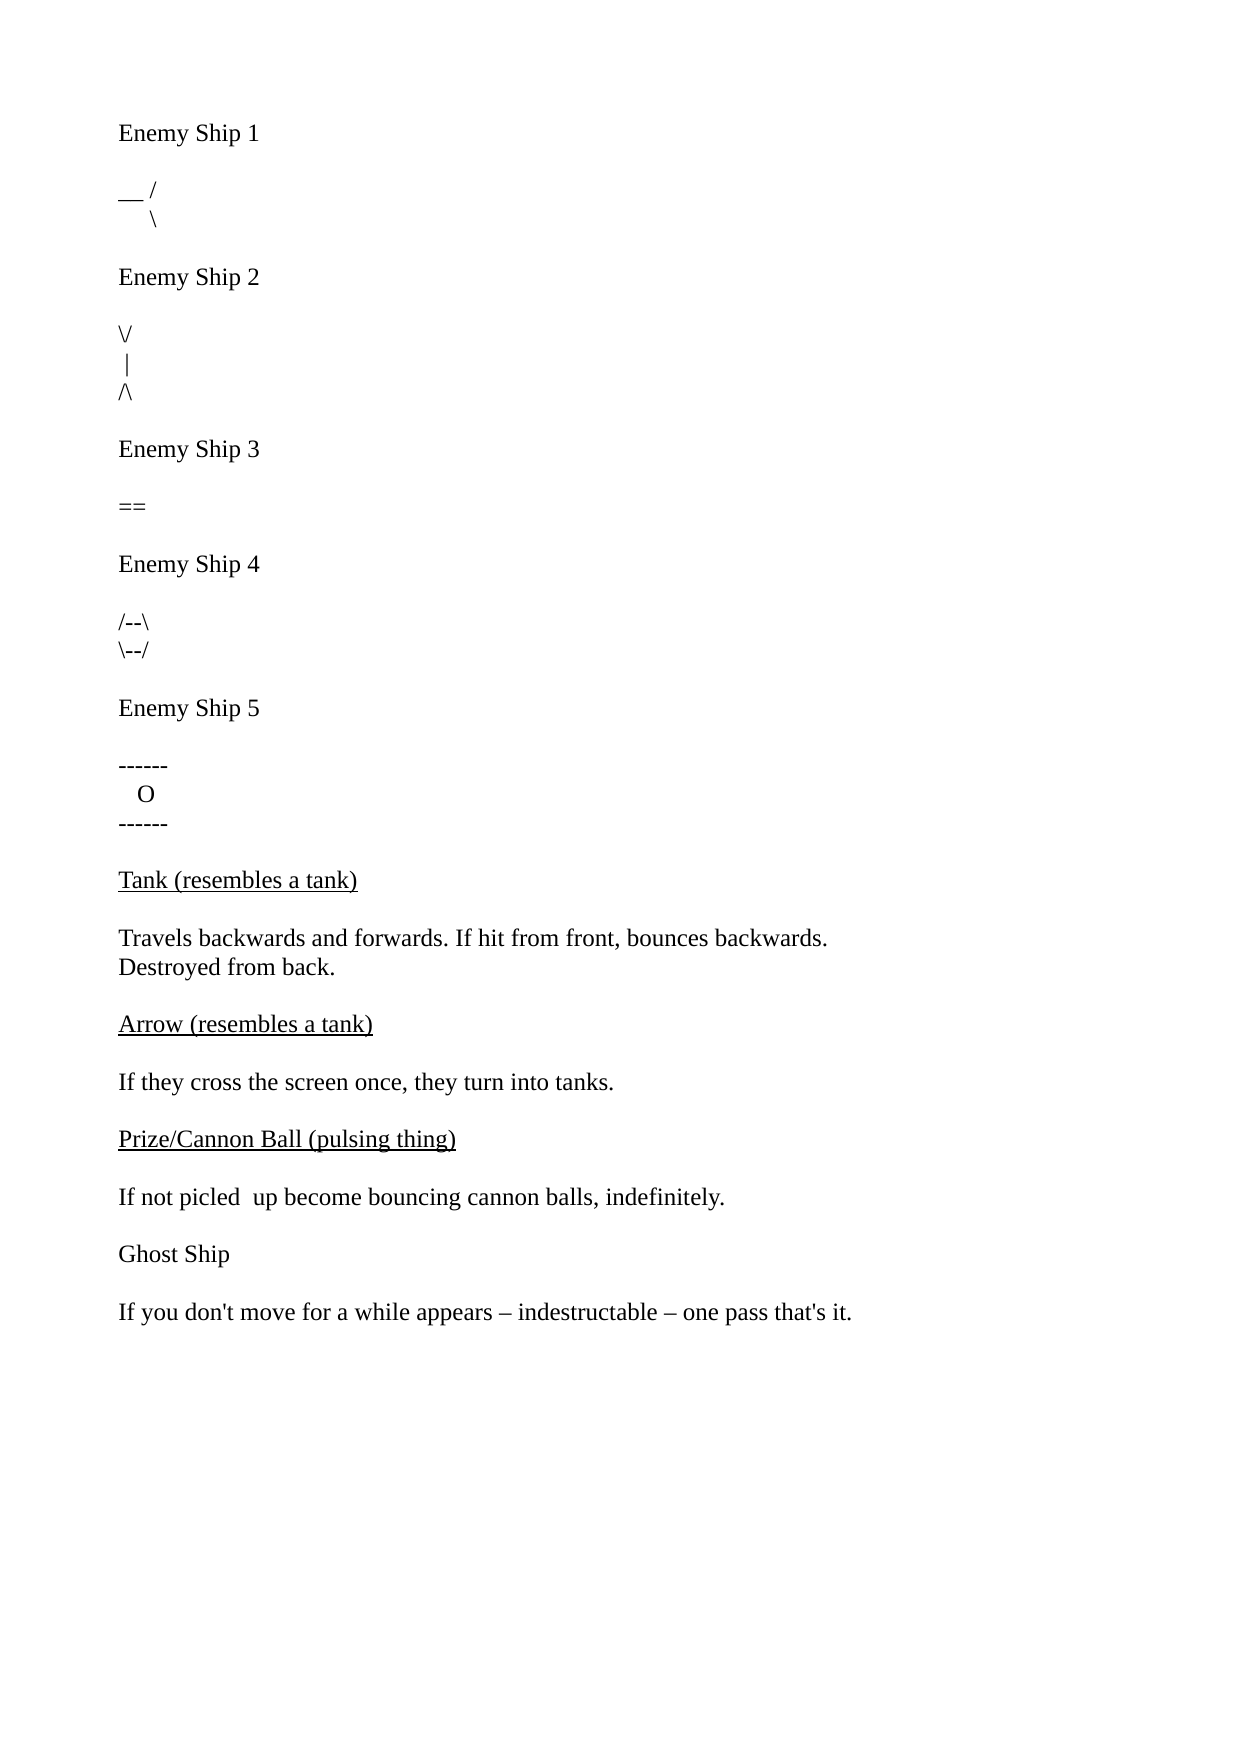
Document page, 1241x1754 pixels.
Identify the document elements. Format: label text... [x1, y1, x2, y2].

text If they cross the screen once, they turn into tanks. [118, 1067, 1122, 1096]
text ------ [118, 751, 1122, 779]
text \--/ [118, 636, 1122, 664]
text /\ [118, 377, 1122, 406]
text If not picled up become bouncing cannon balls, indefinitely. [118, 1182, 1122, 1211]
text \/ [118, 319, 1122, 348]
text \ [118, 204, 1122, 233]
text Tank (resembles a tank) [118, 866, 1122, 894]
text Enemy Ship 4 [118, 549, 1122, 578]
text | [118, 348, 1122, 377]
text Enemy Ship 1 [118, 118, 1122, 147]
text Arrow (resembles a tank) [118, 1009, 1122, 1038]
text Enemy Ship 2 [118, 262, 1122, 291]
text Travels backwards and forwards. If hit from front, bounces backwards. [118, 923, 1122, 952]
text /--\ [118, 607, 1122, 636]
text Enemy Ship 3 [118, 434, 1122, 463]
text ------ [118, 808, 1122, 837]
text If you don't move for a while appears – indestructable – one pass that's it. [118, 1297, 1122, 1326]
text Enemy Ship 5 [118, 693, 1122, 722]
text __ / [118, 176, 1122, 204]
text == [118, 492, 1122, 521]
text Ghost Ship [118, 1239, 1122, 1268]
text Destroyed from back. [118, 952, 1122, 981]
text Prize/Cannon Ball (pulsing thing) [118, 1124, 1122, 1153]
text O [118, 779, 1122, 808]
